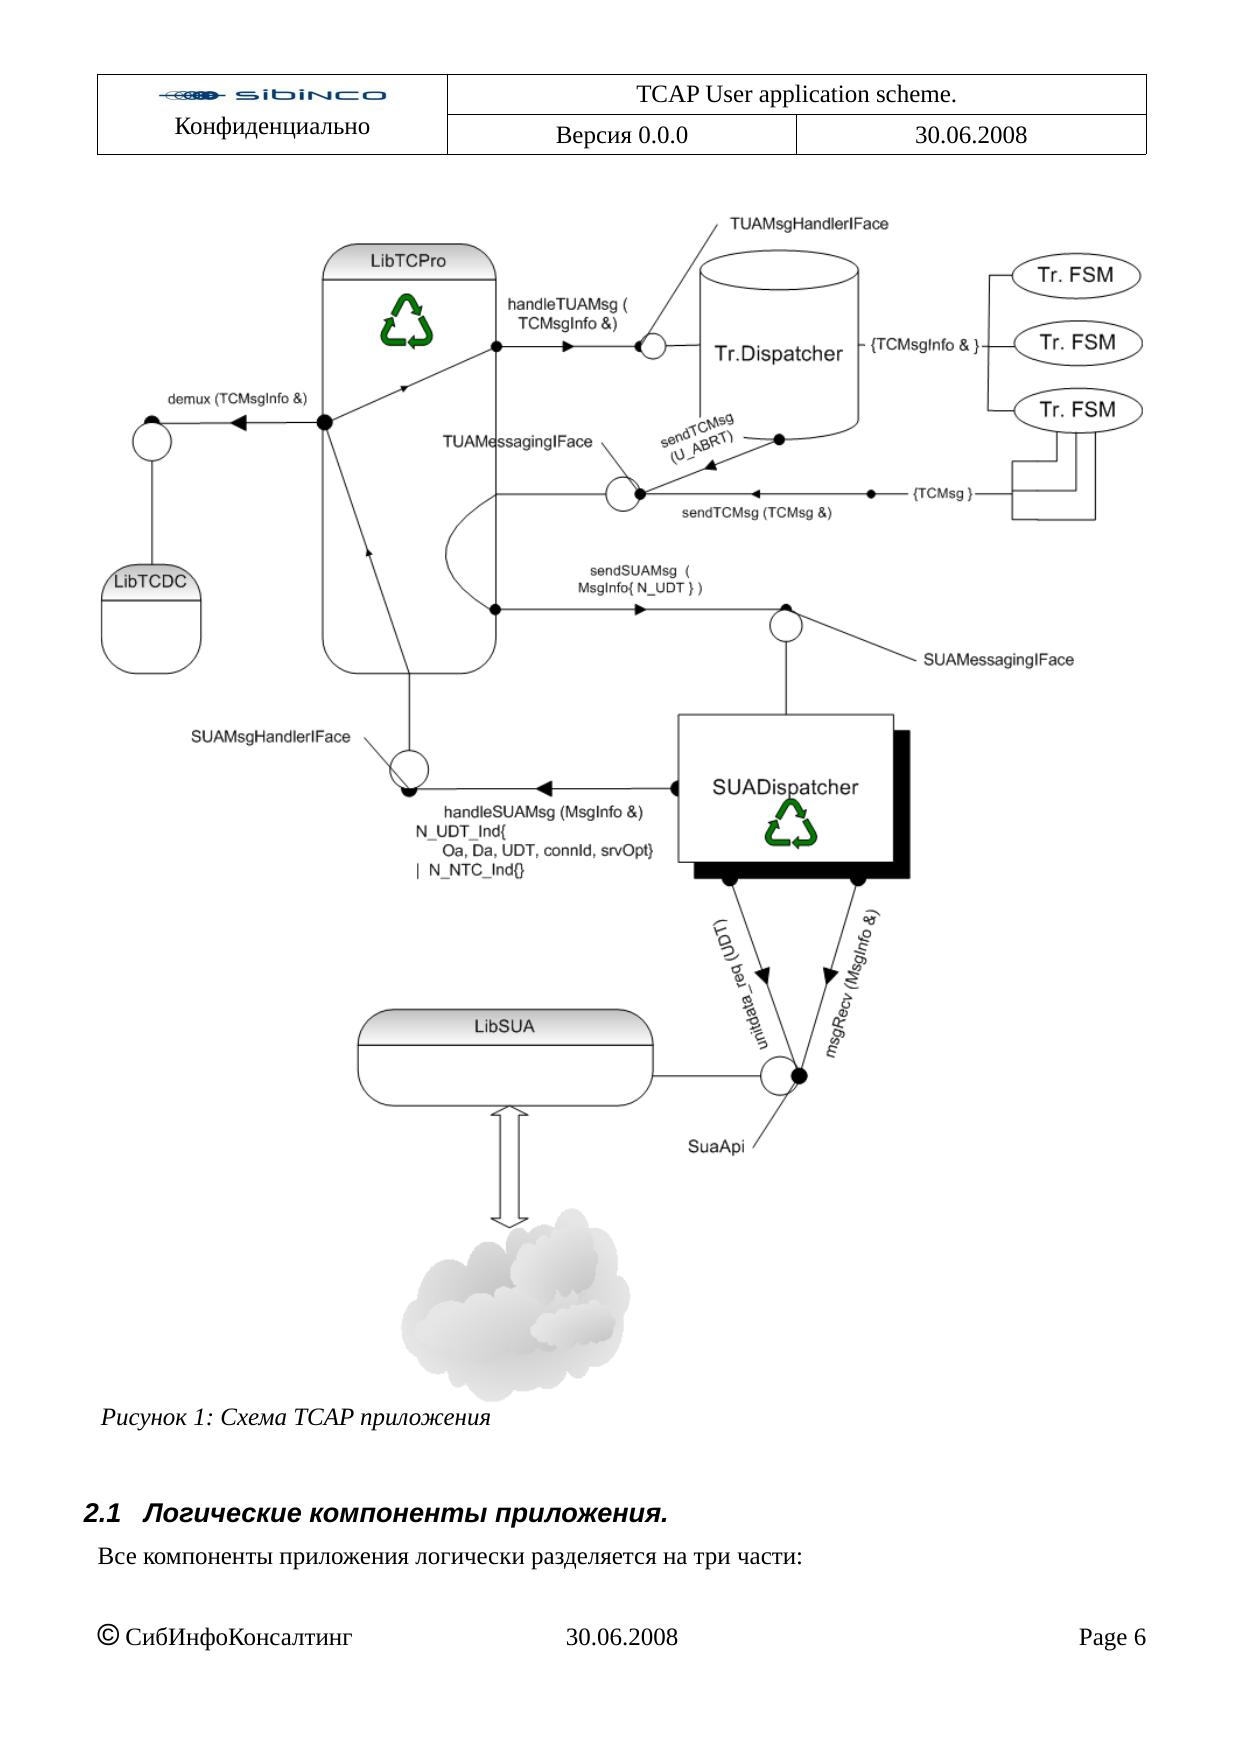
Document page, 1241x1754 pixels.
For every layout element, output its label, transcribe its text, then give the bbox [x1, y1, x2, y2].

picture [100, 213, 1143, 1403]
text Все компоненты приложения логически разделяется на три части: [97, 1541, 1146, 1570]
subtitle Логические компоненты приложения. [24, 1497, 1146, 1528]
text Рисунок 1: Схема TCAP приложения [101, 1403, 1143, 1431]
